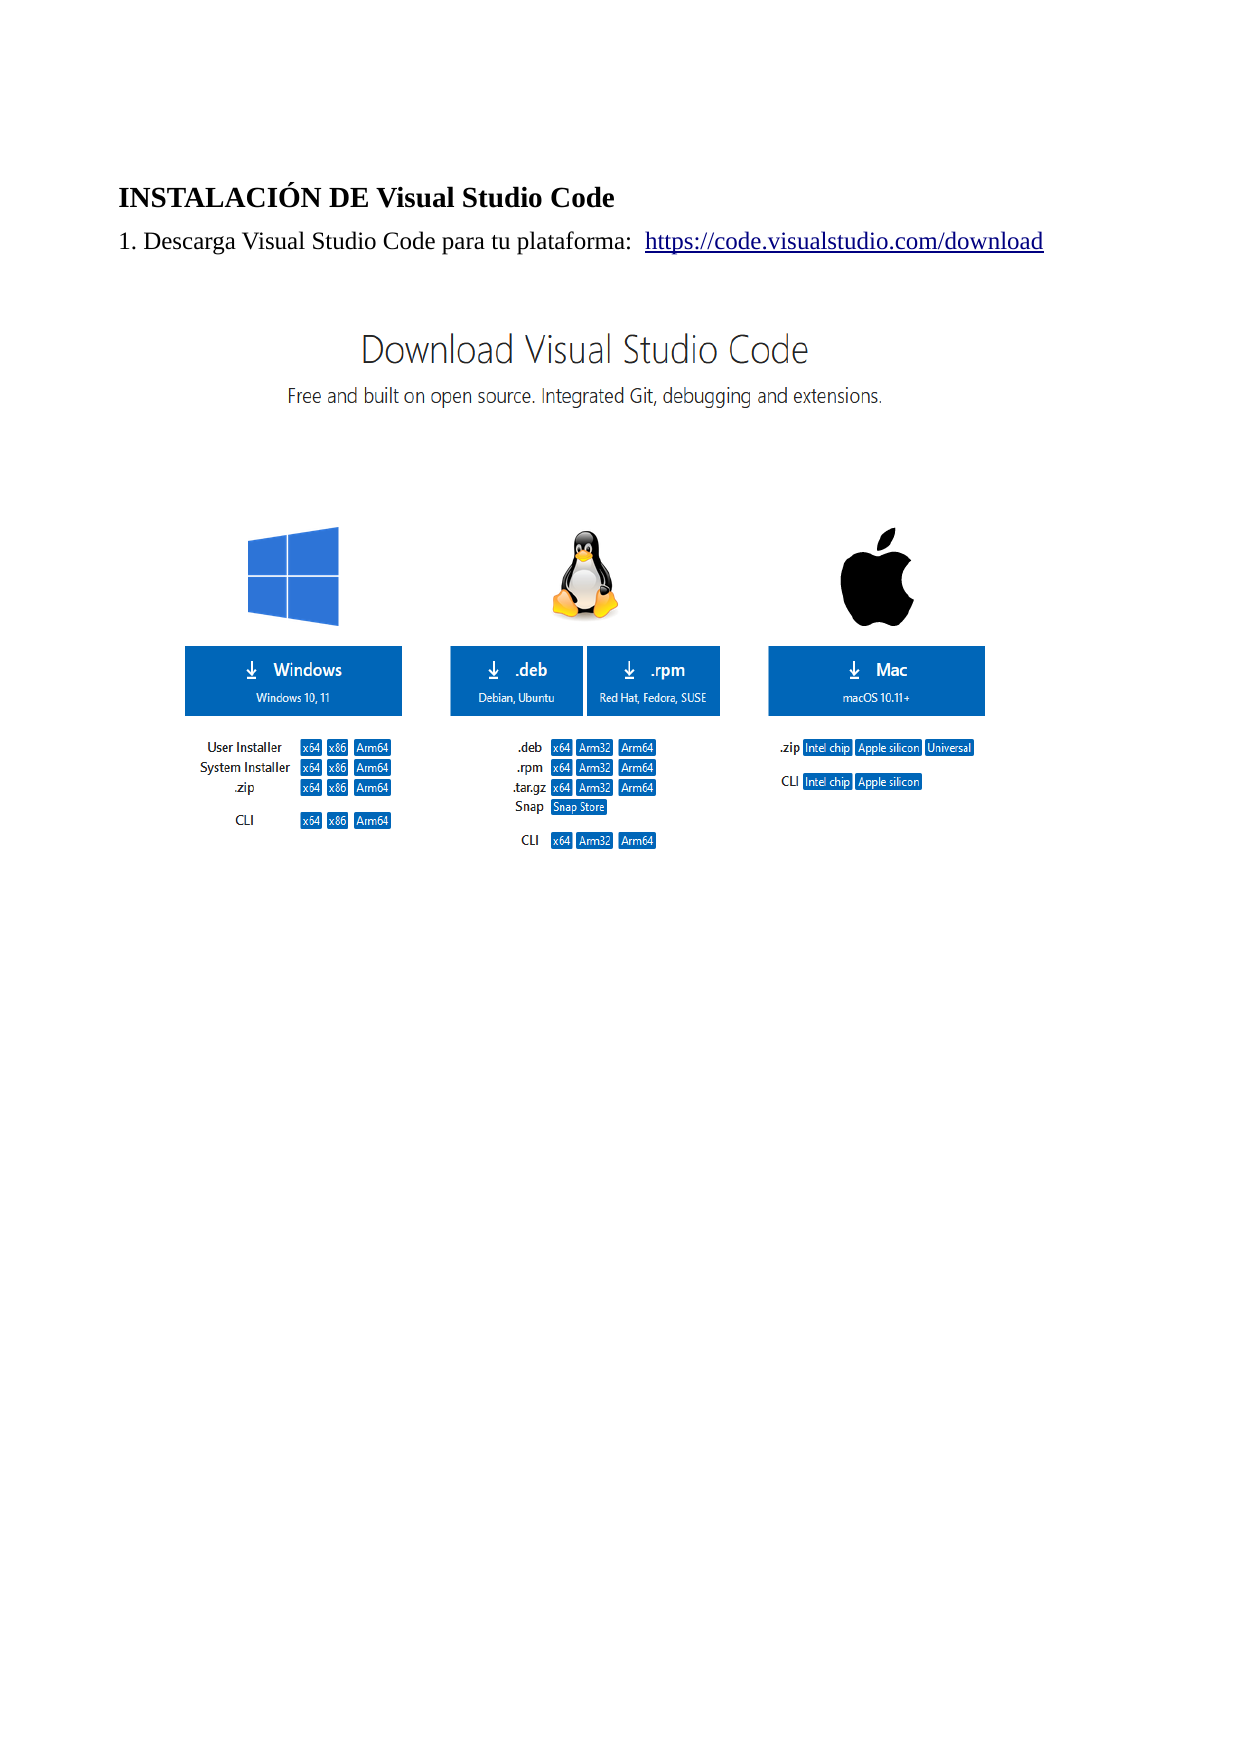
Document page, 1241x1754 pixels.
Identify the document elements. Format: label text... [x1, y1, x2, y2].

subtitle INSTALACIÓN DE Visual Studio Code [118, 180, 1122, 214]
picture [151, 317, 1068, 922]
text 1. Descarga Visual Studio Code para tu plataforma: https://code.visualstudio.com/download [118, 226, 1122, 255]
